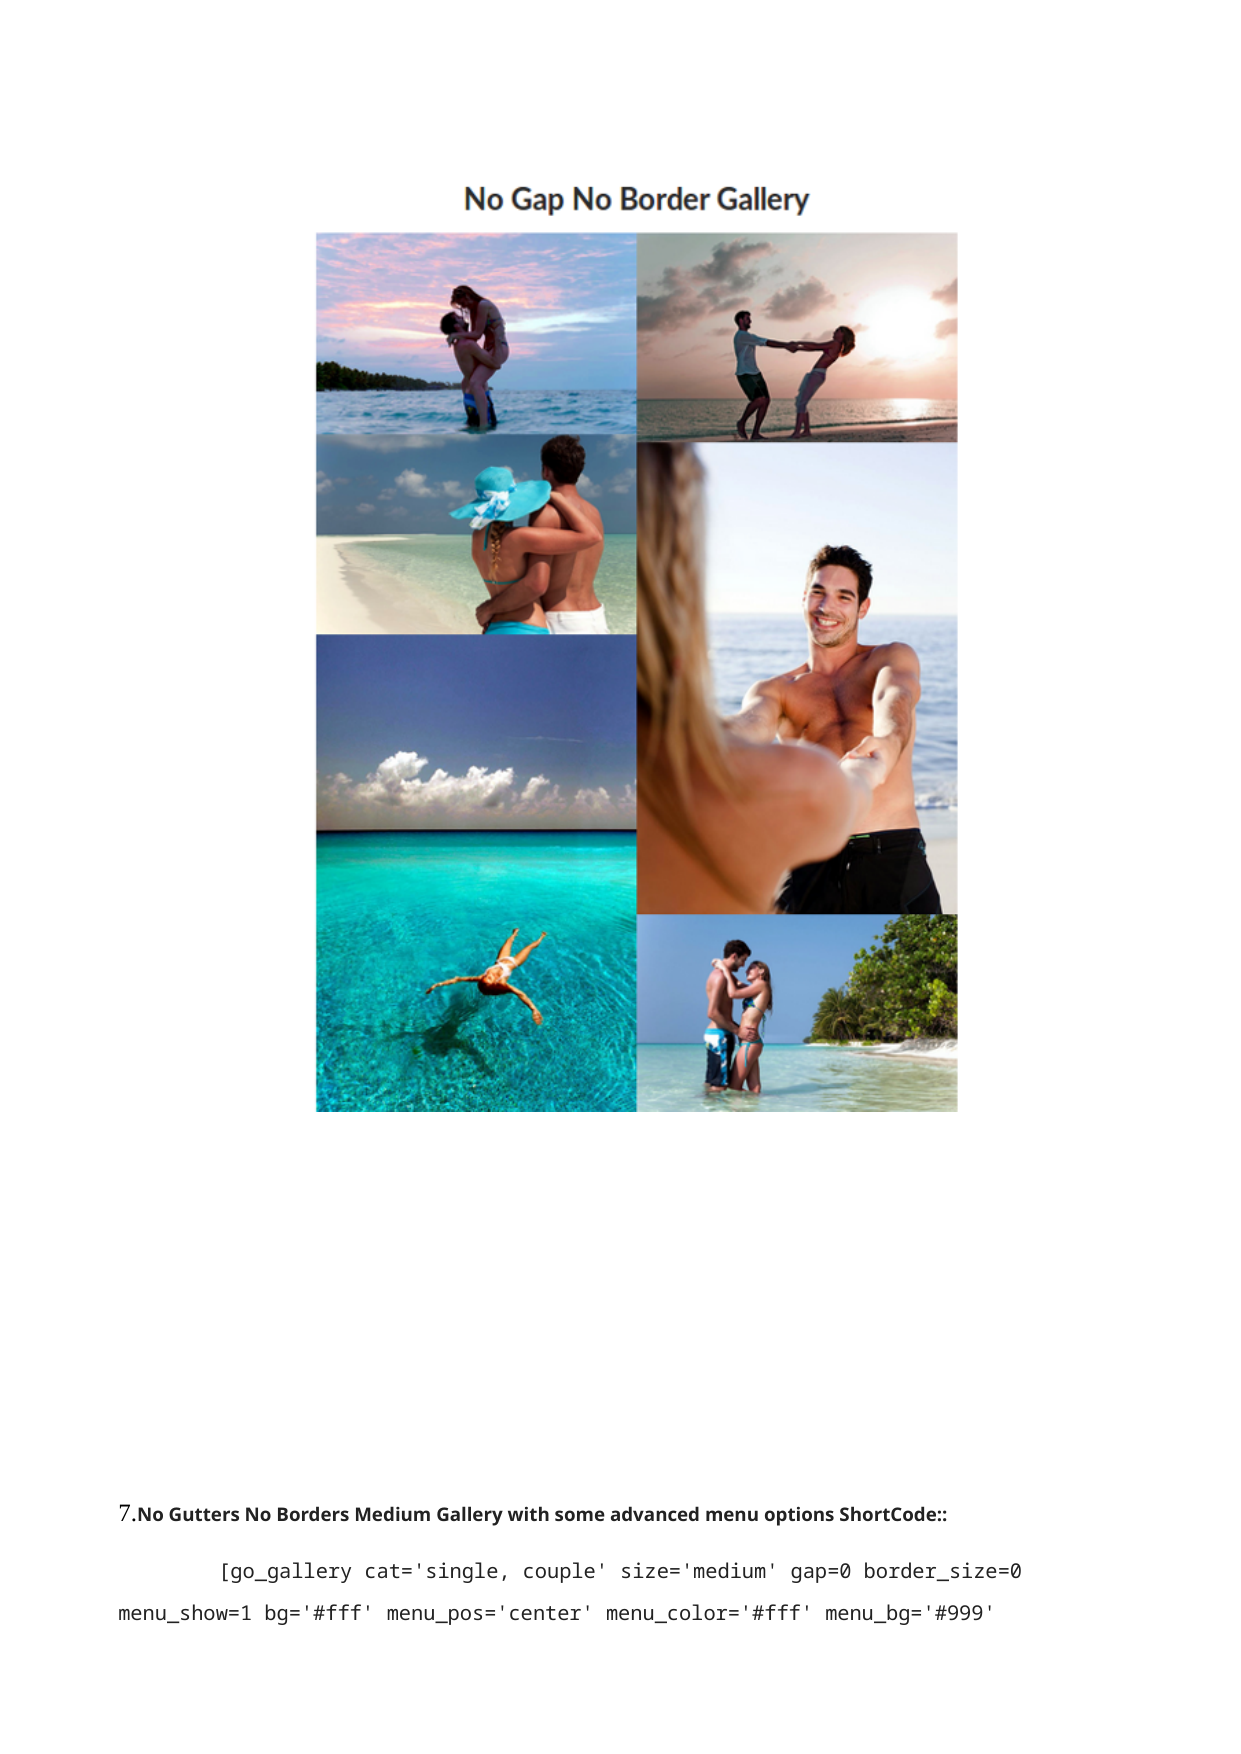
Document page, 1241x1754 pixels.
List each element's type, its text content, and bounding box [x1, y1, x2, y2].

list No Gutters No Borders Medium Gallery with some advanced menu options ShortCode:: [118, 1497, 1122, 1527]
picture [208, 183, 1032, 1112]
list [go_gallery cat='single, couple' size='medium' gap=0 border_size=0 menu_show=1 bg='#fff' menu_pos='center' menu_color='#fff' menu_bg='#999' [118, 1556, 1122, 1626]
